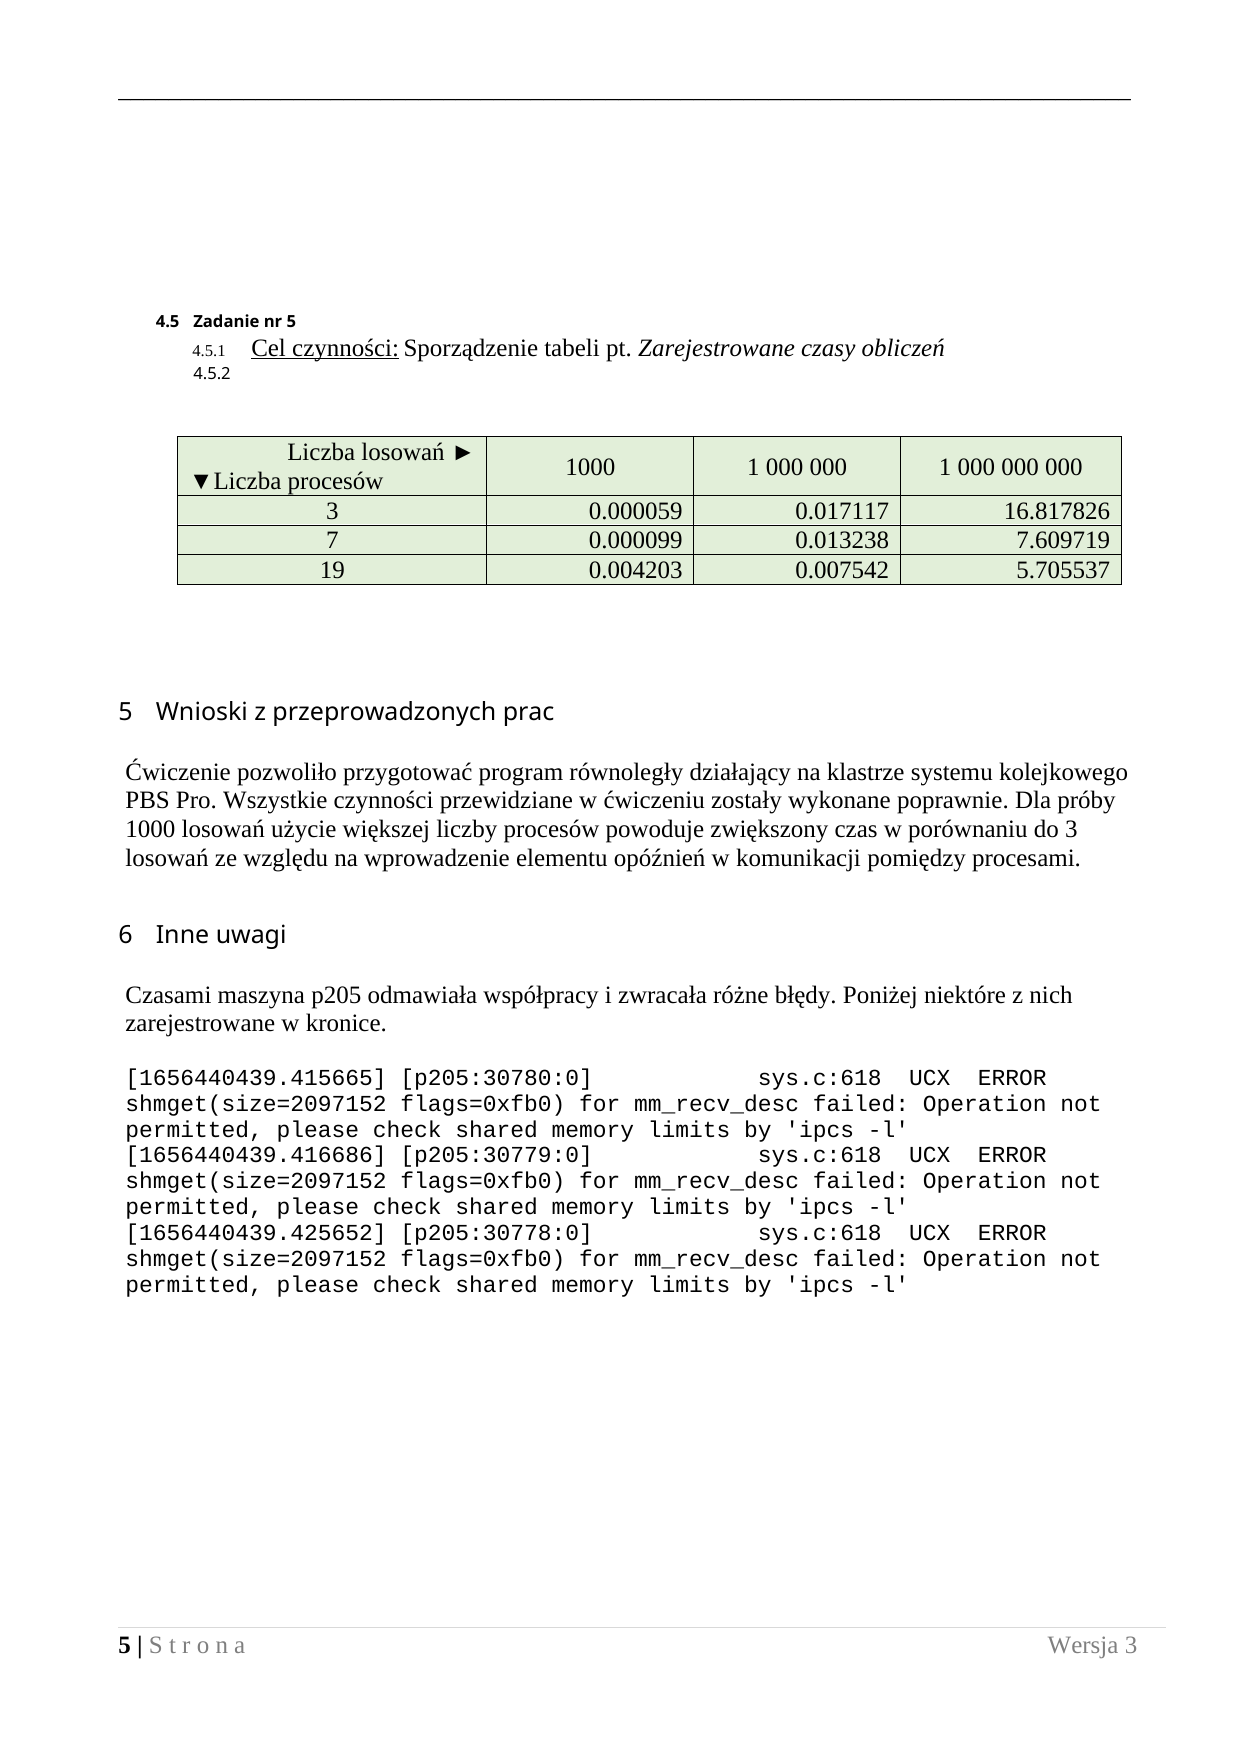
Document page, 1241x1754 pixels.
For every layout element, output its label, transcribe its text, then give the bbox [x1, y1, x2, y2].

table_cell 0.004203 [487, 555, 693, 584]
table_cell 0.013238 [694, 526, 900, 554]
table_header 1 000 000 000 [901, 437, 1121, 495]
text Czasami maszyna p205 odmawiała współpracy i zwracała różne błędy. Poniżej niektóre z nich zarejestrowane w kronice. [125, 980, 1166, 1037]
list Inne uwagi [118, 917, 1166, 951]
table_header 1000 [487, 437, 693, 495]
table_cell 7.609719 [901, 526, 1121, 554]
text Ćwiczenie pozwoliło przygotować program równoległy działający na klastrze systemu kolejkowego PBS Pro. Wszystkie czynności przewidziane w ćwiczeniu zostały wykonane poprawnie. Dla próby 1000 losowań użycie większej liczby procesów powoduje zwiększony czas w porównaniu do 3 losowań ze względu na wprowadzenie elementu opóźnień w komunikacji pomiędzy procesami. [125, 757, 1166, 872]
table_header Liczba losowań ► ▼Liczba procesów [178, 437, 486, 495]
table_cell 0.000099 [487, 526, 693, 554]
table_cell 5.705537 [901, 555, 1121, 584]
table_cell 0.000059 [487, 496, 693, 524]
list Zadanie nr 5 [156, 310, 1181, 333]
table_header 1 000 000 [694, 437, 900, 495]
table_cell 16.817826 [901, 496, 1121, 524]
table_cell 0.017117 [694, 496, 900, 524]
table_cell 7 [178, 526, 486, 554]
list Cel czynności: Sporządzenie tabeli pt. Zarejestrowane czasy obliczeń [192, 333, 1181, 362]
text [1656440439.415665] [p205:30780:0] sys.c:618 UCX ERROR shmget(size=2097152 flags=0xfb0) for mm_recv_desc failed: Operation not permitted, please check shared memory limits by 'ipcs -l' [125, 1066, 1166, 1144]
text [1656440439.416686] [p205:30779:0] sys.c:618 UCX ERROR shmget(size=2097152 flags=0xfb0) for mm_recv_desc failed: Operation not permitted, please check shared memory limits by 'ipcs -l' [125, 1144, 1166, 1222]
table_cell 19 [178, 555, 486, 584]
table_cell 3 [178, 496, 486, 524]
text [1656440439.425652] [p205:30778:0] sys.c:618 UCX ERROR shmget(size=2097152 flags=0xfb0) for mm_recv_desc failed: Operation not permitted, please check shared memory limits by 'ipcs -l' [125, 1222, 1166, 1299]
list Wnioski z przeprowadzonych prac [118, 694, 1166, 728]
table_cell 0.007542 [694, 555, 900, 584]
